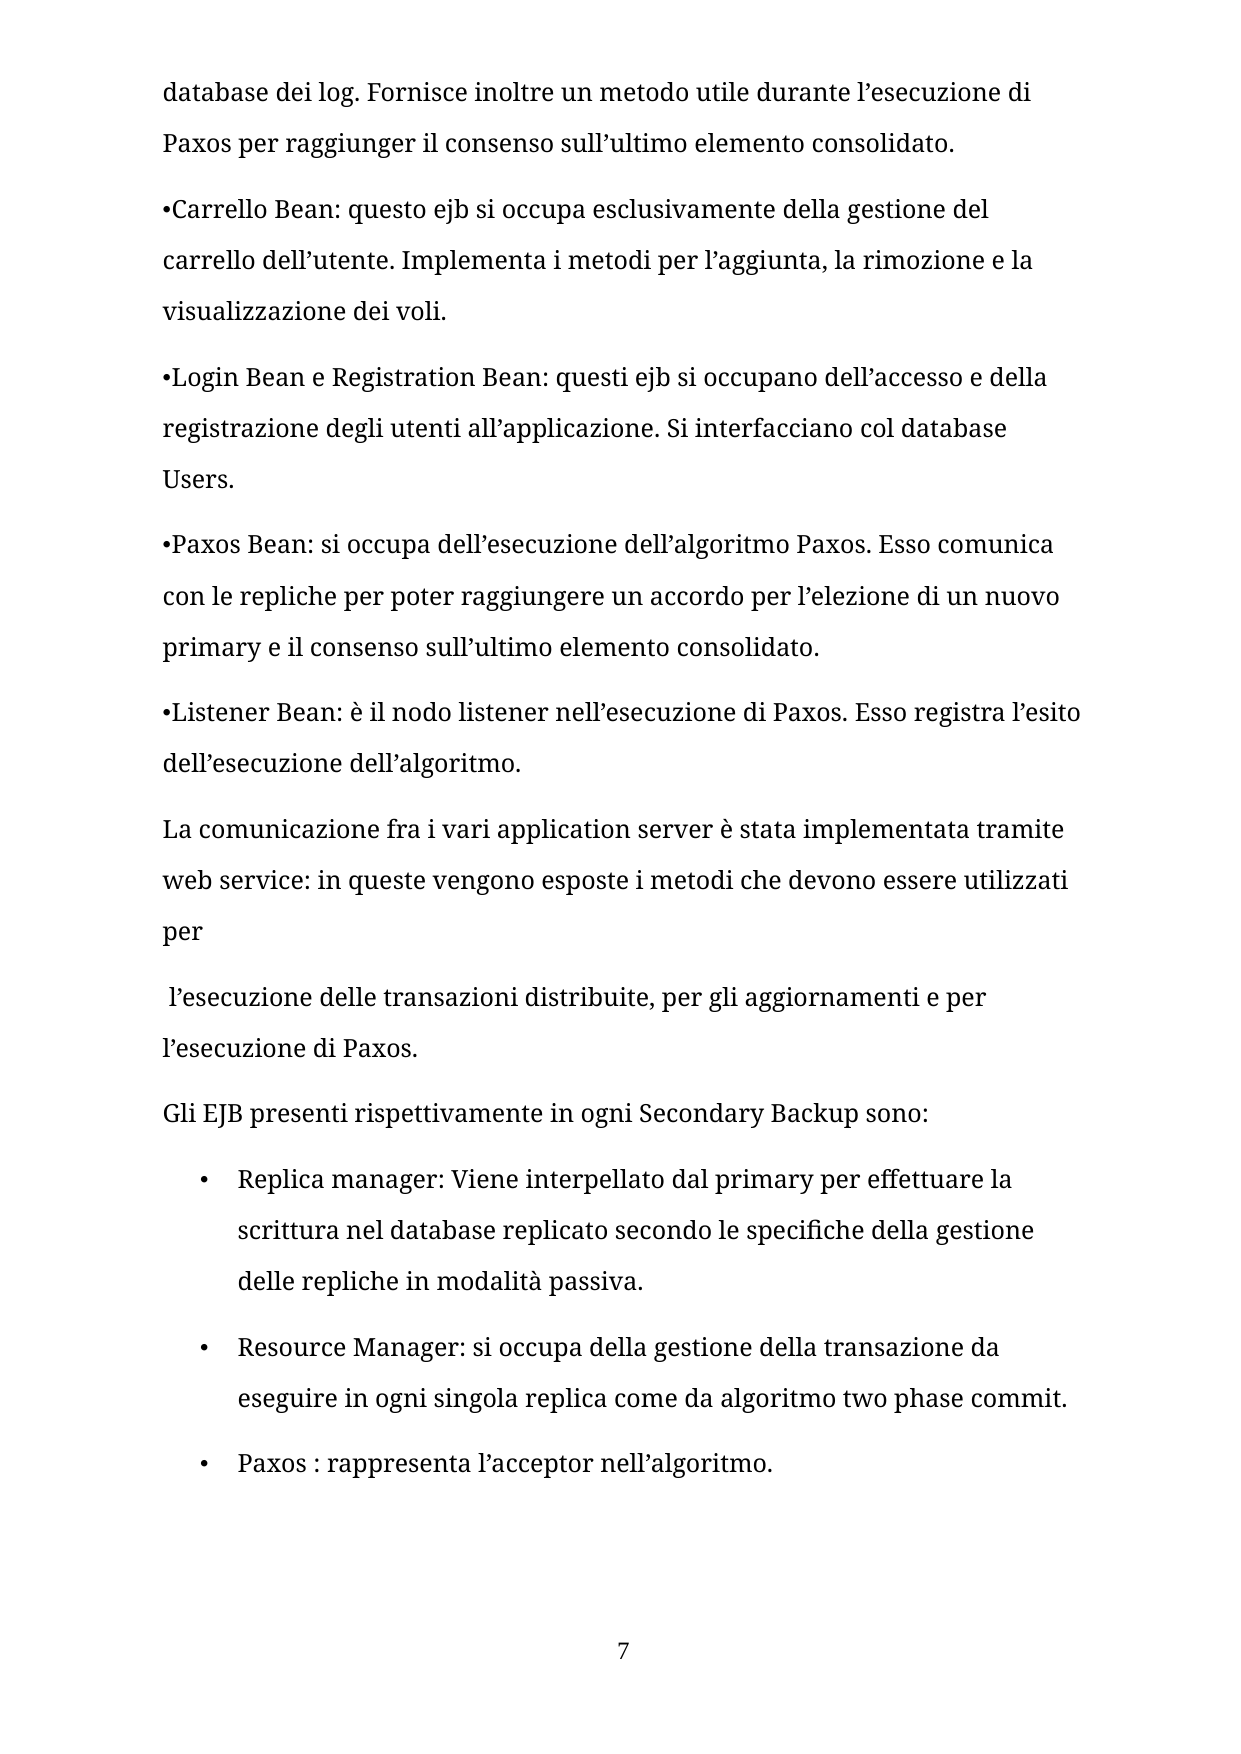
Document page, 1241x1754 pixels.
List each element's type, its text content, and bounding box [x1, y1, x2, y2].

list Listener Bean: è il nodo listener nell’esecuzione di Paxos. Esso registra l’esito dell’esecuzione dell’algoritmo. [162, 695, 1084, 780]
list Login Bean e Registration Bean: questi ejb si occupano dell’accesso e della registrazione degli utenti all’applicazione. Si interfacciano col database Users. [162, 359, 1084, 496]
list database dei log. Fornisce inoltre un metodo utile durante l’esecuzione di Paxos per raggiunger il consenso sull’ultimo elemento consolidato. [162, 75, 1084, 160]
list Paxos : rappresenta l’acceptor nell’algoritmo. [200, 1446, 1084, 1480]
list Carrello Bean: questo ejb si occupa esclusivamente della gestione del carrello dell’utente. Implementa i metodi per l’aggiunta, la rimozione e la visualizzazione dei voli. [162, 192, 1084, 328]
list Replica manager: Viene interpellato dal primary per effettuare la scrittura nel database replicato secondo le specifiche della gestione delle repliche in modalità passiva. [200, 1161, 1084, 1298]
text l’esecuzione delle transazioni distribuite, per gli aggiornamenti e per l’esecuzione di Paxos. [162, 979, 1084, 1064]
list Resource Manager: si occupa della gestione della transazione da eseguire in ogni singola replica come da algoritmo two phase commit. [200, 1329, 1084, 1414]
text La comunicazione fra i vari application server è stata implementata tramite web service: in queste vengono esposte i metodi che devono essere utilizzati per [162, 811, 1084, 948]
list Paxos Bean: si occupa dell’esecuzione dell’algoritmo Paxos. Esso comunica con le repliche per poter raggiungere un accordo per l’elezione di un nuovo primary e il consenso sull’ultimo elemento consolidato. [162, 527, 1084, 663]
text Gli EJB presenti rispettivamente in ogni Secondary Backup sono: [162, 1096, 1084, 1130]
